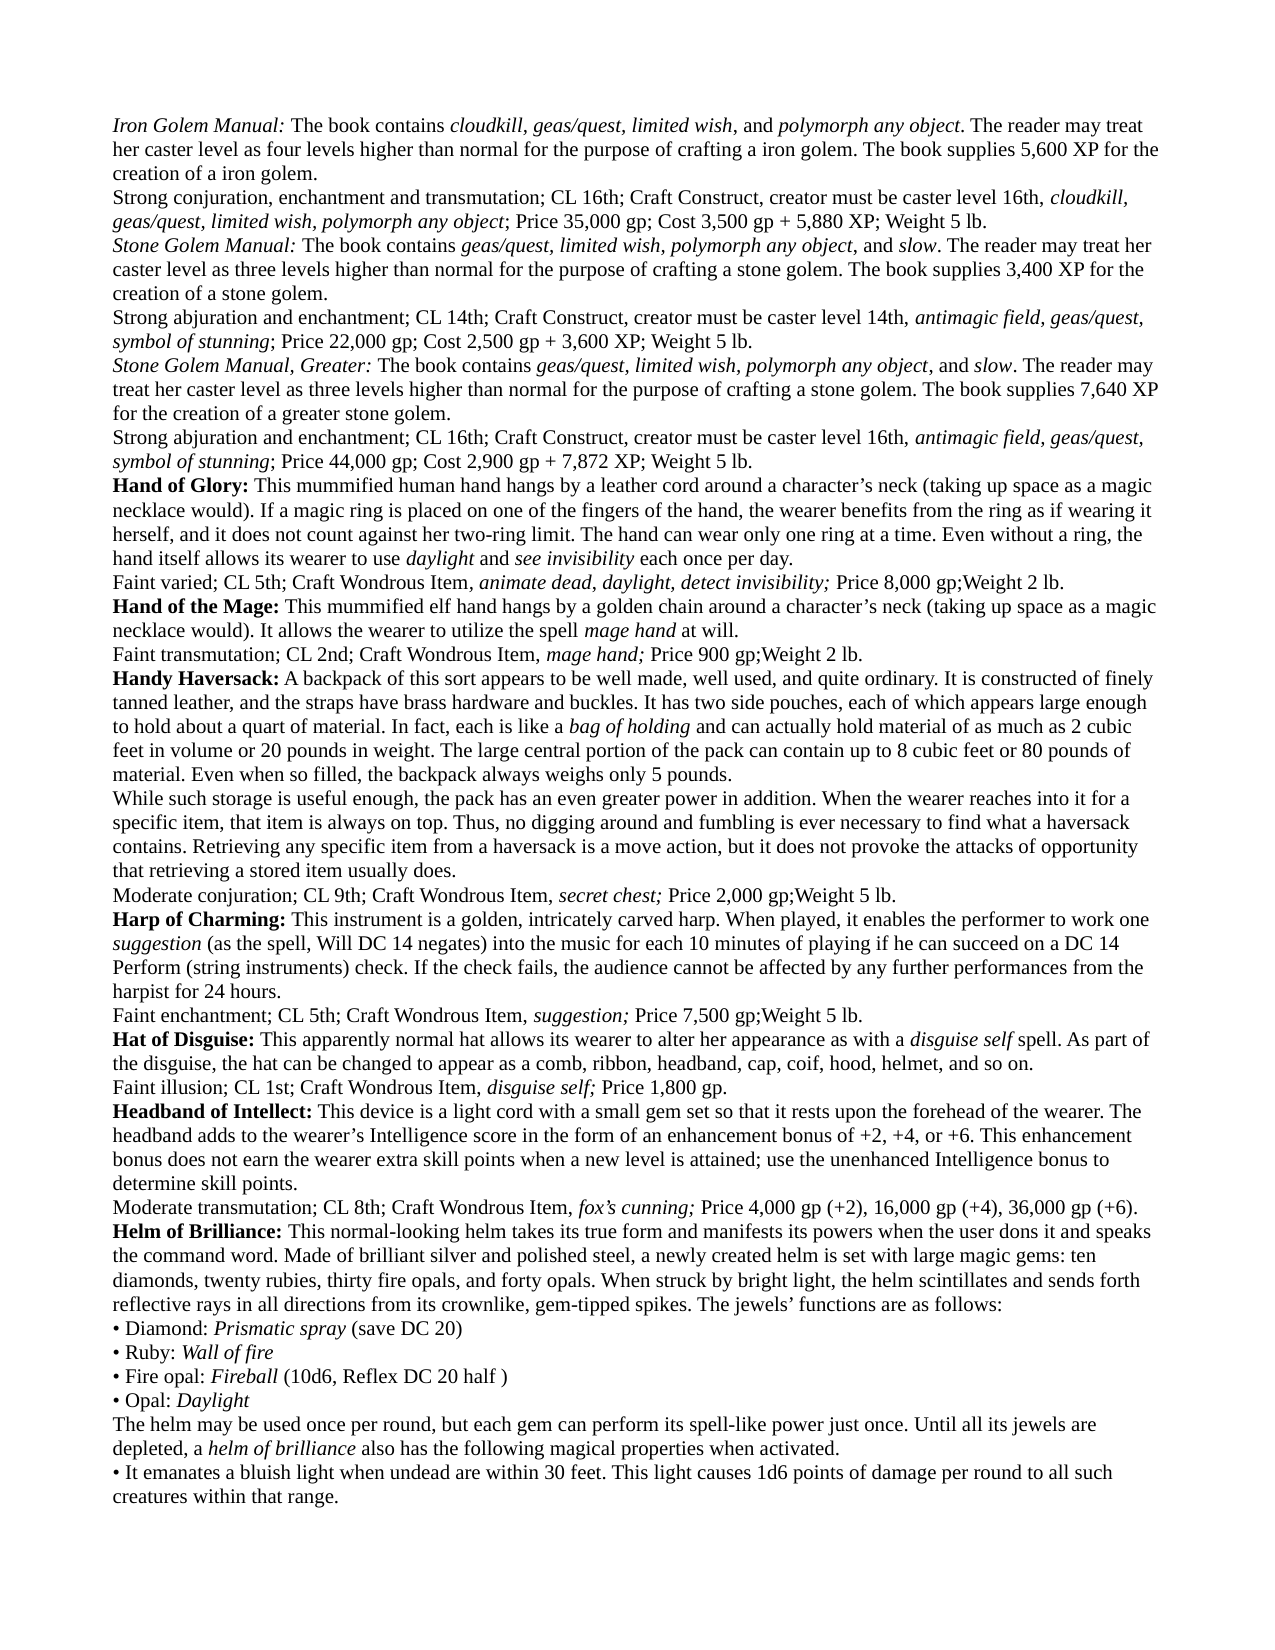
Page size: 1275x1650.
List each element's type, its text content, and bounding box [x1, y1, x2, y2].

text Hand of the Mage: This mummified elf hand hangs by a golden chain around a character’s neck (taking up space as a magic necklace would). It allows the wearer to utilize the spell mage hand at will. [112, 594, 1162, 642]
text • Fire opal: Fireball (10d6, Reflex DC 20 half ) [112, 1364, 1162, 1388]
text • Diamond: Prismatic spray (save DC 20) [112, 1316, 1162, 1340]
text The helm may be used once per round, but each gem can perform its spell-like power just once. Until all its jewels are depleted, a helm of brilliance also has the following magical properties when activated. [112, 1412, 1162, 1460]
text Iron Golem Manual: The book contains cloudkill, geas/quest, limited wish, and polymorph any object. The reader may treat her caster level as four levels higher than normal for the purpose of crafting a iron golem. The book supplies 5,600 XP for the creation of a iron golem. [112, 112, 1162, 185]
text Faint varied; CL 5th; Craft Wondrous Item, animate dead, daylight, detect invisibility; Price 8,000 gp;Weight 2 lb. [112, 570, 1162, 594]
text Strong conjuration, enchantment and transmutation; CL 16th; Craft Construct, creator must be caster level 16th, cloudkill, geas/quest, limited wish, polymorph any object; Price 35,000 gp; Cost 3,500 gp + 5,880 XP; Weight 5 lb. [112, 185, 1162, 233]
text Strong abjuration and enchantment; CL 16th; Craft Construct, creator must be caster level 16th, antimagic field, geas/quest, symbol of stunning; Price 44,000 gp; Cost 2,900 gp + 7,872 XP; Weight 5 lb. [112, 425, 1162, 473]
text Moderate conjuration; CL 9th; Craft Wondrous Item, secret chest; Price 2,000 gp;Weight 5 lb. [112, 882, 1162, 907]
text Faint enchantment; CL 5th; Craft Wondrous Item, suggestion; Price 7,500 gp;Weight 5 lb. [112, 1003, 1162, 1027]
text Handy Haversack: A backpack of this sort appears to be well made, well used, and quite ordinary. It is constructed of finely tanned leather, and the straps have brass hardware and buckles. It has two side pouches, each of which appears large enough to hold about a quart of material. In fact, each is like a bag of holding and can actually hold material of as much as 2 cubic feet in volume or 20 pounds in weight. The large central portion of the pack can contain up to 8 cubic feet or 80 pounds of material. Even when so filled, the backpack always weighs only 5 pounds. [112, 666, 1162, 786]
text Strong abjuration and enchantment; CL 14th; Craft Construct, creator must be caster level 14th, antimagic field, geas/quest, symbol of stunning; Price 22,000 gp; Cost 2,500 gp + 3,600 XP; Weight 5 lb. [112, 305, 1162, 353]
text Stone Golem Manual: The book contains geas/quest, limited wish, polymorph any object, and slow. The reader may treat her caster level as three levels higher than normal for the purpose of crafting a stone golem. The book supplies 3,400 XP for the creation of a stone golem. [112, 233, 1162, 305]
text Faint transmutation; CL 2nd; Craft Wondrous Item, mage hand; Price 900 gp;Weight 2 lb. [112, 642, 1162, 666]
text Moderate transmutation; CL 8th; Craft Wondrous Item, fox’s cunning; Price 4,000 gp (+2), 16,000 gp (+4), 36,000 gp (+6). [112, 1195, 1162, 1219]
text Hat of Disguise: This apparently normal hat allows its wearer to alter her appearance as with a disguise self spell. As part of the disguise, the hat can be changed to appear as a comb, ribbon, headband, cap, coif, hood, helmet, and so on. [112, 1027, 1162, 1075]
text Helm of Brilliance: This normal-looking helm takes its true form and manifests its powers when the user dons it and speaks the command word. Made of brilliant silver and polished steel, a newly created helm is set with large magic gems: ten diamonds, twenty rubies, thirty fire opals, and forty opals. When struck by bright light, the helm scintillates and sends forth reflective rays in all directions from its crownlike, gem-tipped spikes. The jewels’ functions are as follows: [112, 1219, 1162, 1316]
text • Opal: Daylight [112, 1388, 1162, 1412]
text Faint illusion; CL 1st; Craft Wondrous Item, disguise self; Price 1,800 gp. [112, 1075, 1162, 1099]
text Headband of Intellect: This device is a light cord with a small gem set so that it rests upon the forehead of the wearer. The headband adds to the wearer’s Intelligence score in the form of an enhancement bonus of +2, +4, or +6. This enhancement bonus does not earn the wearer extra skill points when a new level is attained; use the unenhanced Intelligence bonus to determine skill points. [112, 1099, 1162, 1195]
text • Ruby: Wall of fire [112, 1340, 1162, 1364]
text While such storage is useful enough, the pack has an even greater power in addition. When the wearer reaches into it for a specific item, that item is always on top. Thus, no digging around and fumbling is ever necessary to find what a haversack contains. Retrieving any specific item from a haversack is a move action, but it does not provoke the attacks of opportunity that retrieving a stored item usually does. [112, 786, 1162, 882]
text Stone Golem Manual, Greater: The book contains geas/quest, limited wish, polymorph any object, and slow. The reader may treat her caster level as three levels higher than normal for the purpose of crafting a stone golem. The book supplies 7,640 XP for the creation of a greater stone golem. [112, 353, 1162, 425]
text • It emanates a bluish light when undead are within 30 feet. This light causes 1d6 points of damage per round to all such creatures within that range. [112, 1460, 1162, 1508]
text Harp of Charming: This instrument is a golden, intricately carved harp. When played, it enables the performer to work one suggestion (as the spell, Will DC 14 negates) into the music for each 10 minutes of playing if he can succeed on a DC 14 Perform (string instruments) check. If the check fails, the audience cannot be affected by any further performances from the harpist for 24 hours. [112, 907, 1162, 1003]
text Hand of Glory: This mummified human hand hangs by a leather cord around a character’s neck (taking up space as a magic necklace would). If a magic ring is placed on one of the fingers of the hand, the wearer benefits from the ring as if wearing it herself, and it does not count against her two-ring limit. The hand can wear only one ring at a time. Even without a ring, the hand itself allows its wearer to use daylight and see invisibility each once per day. [112, 473, 1162, 570]
